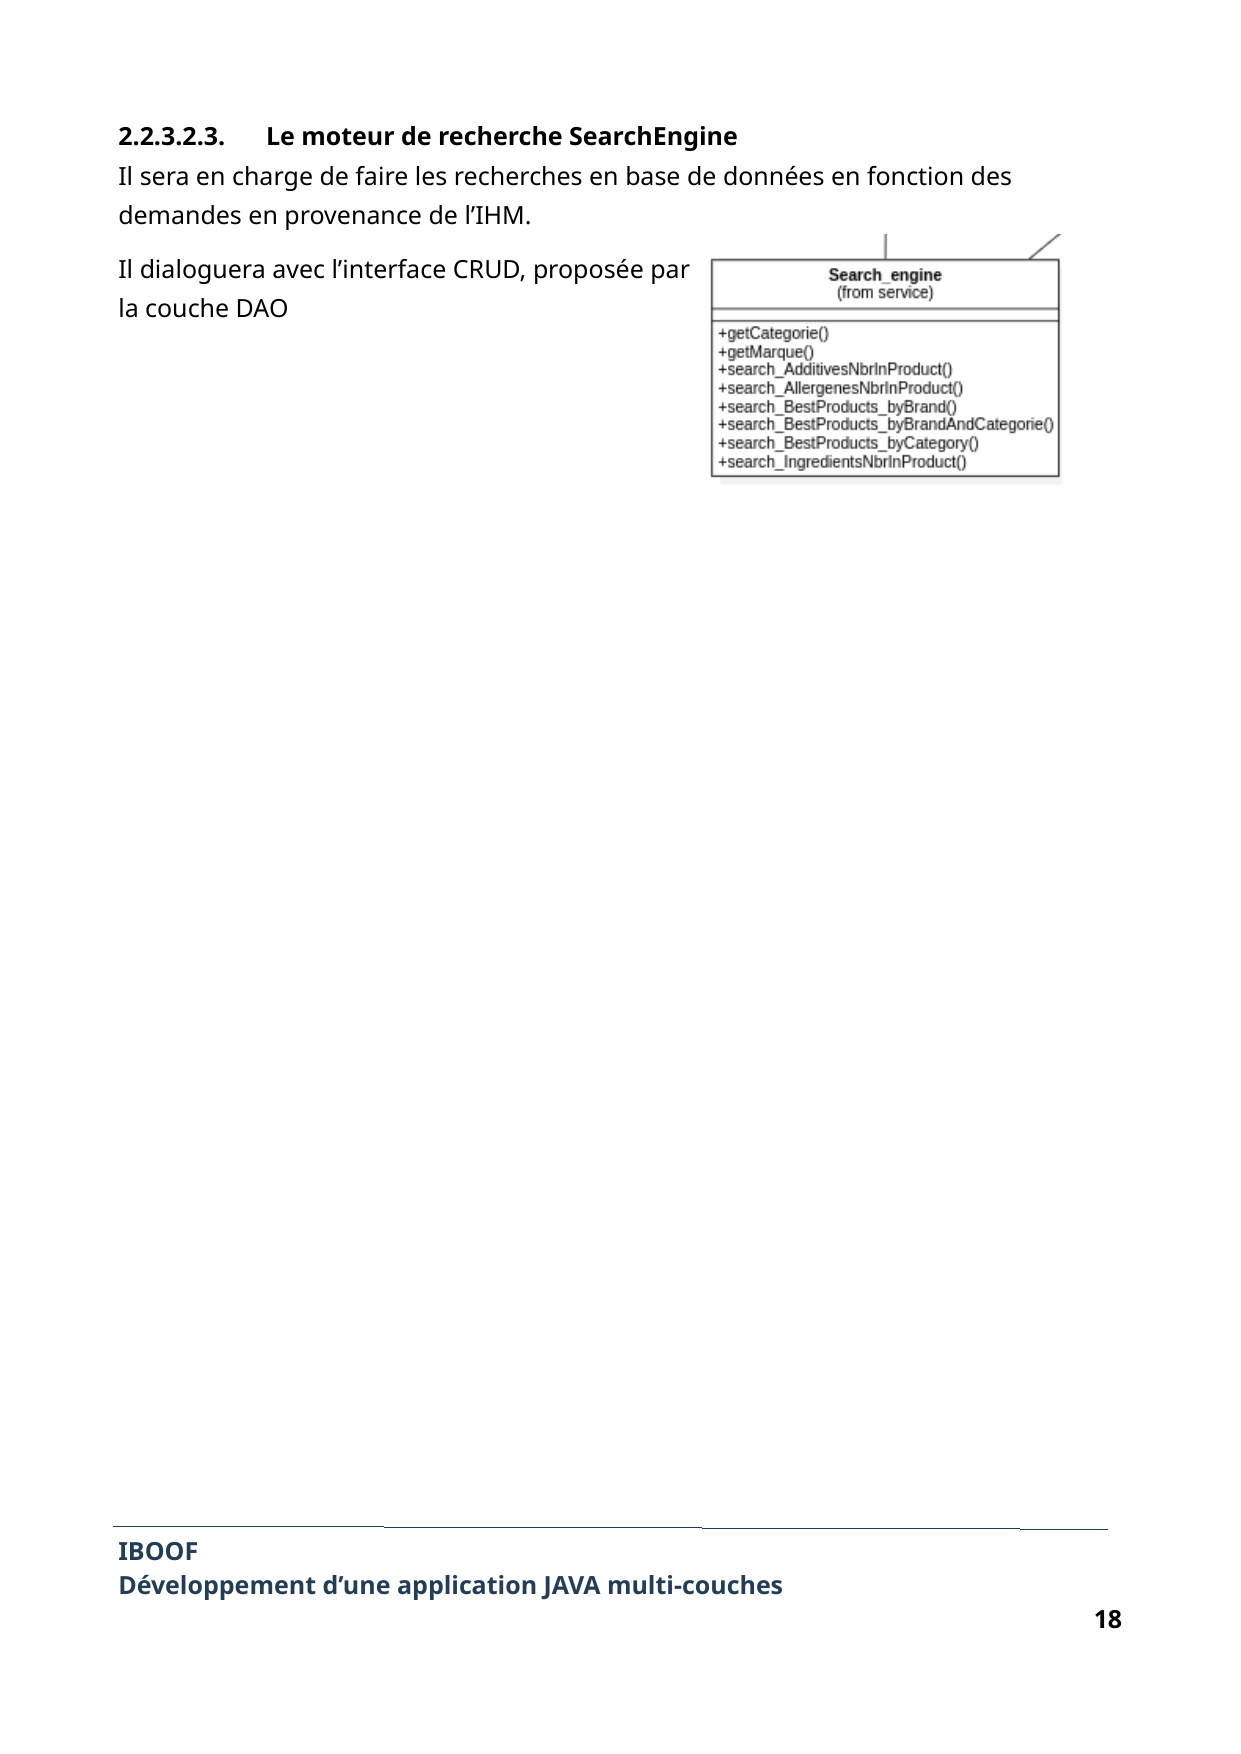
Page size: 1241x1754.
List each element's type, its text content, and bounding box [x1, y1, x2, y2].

picture [695, 234, 1063, 493]
text Il sera en charge de faire les recherches en base de données en fonction des demandes en provenance de l’IHM. [118, 158, 1122, 232]
text Il dialoguera avec l’interface CRUD, proposée par la couche DAO [118, 251, 1122, 520]
subtitle Le moteur de recherche SearchEngine [118, 118, 1122, 152]
